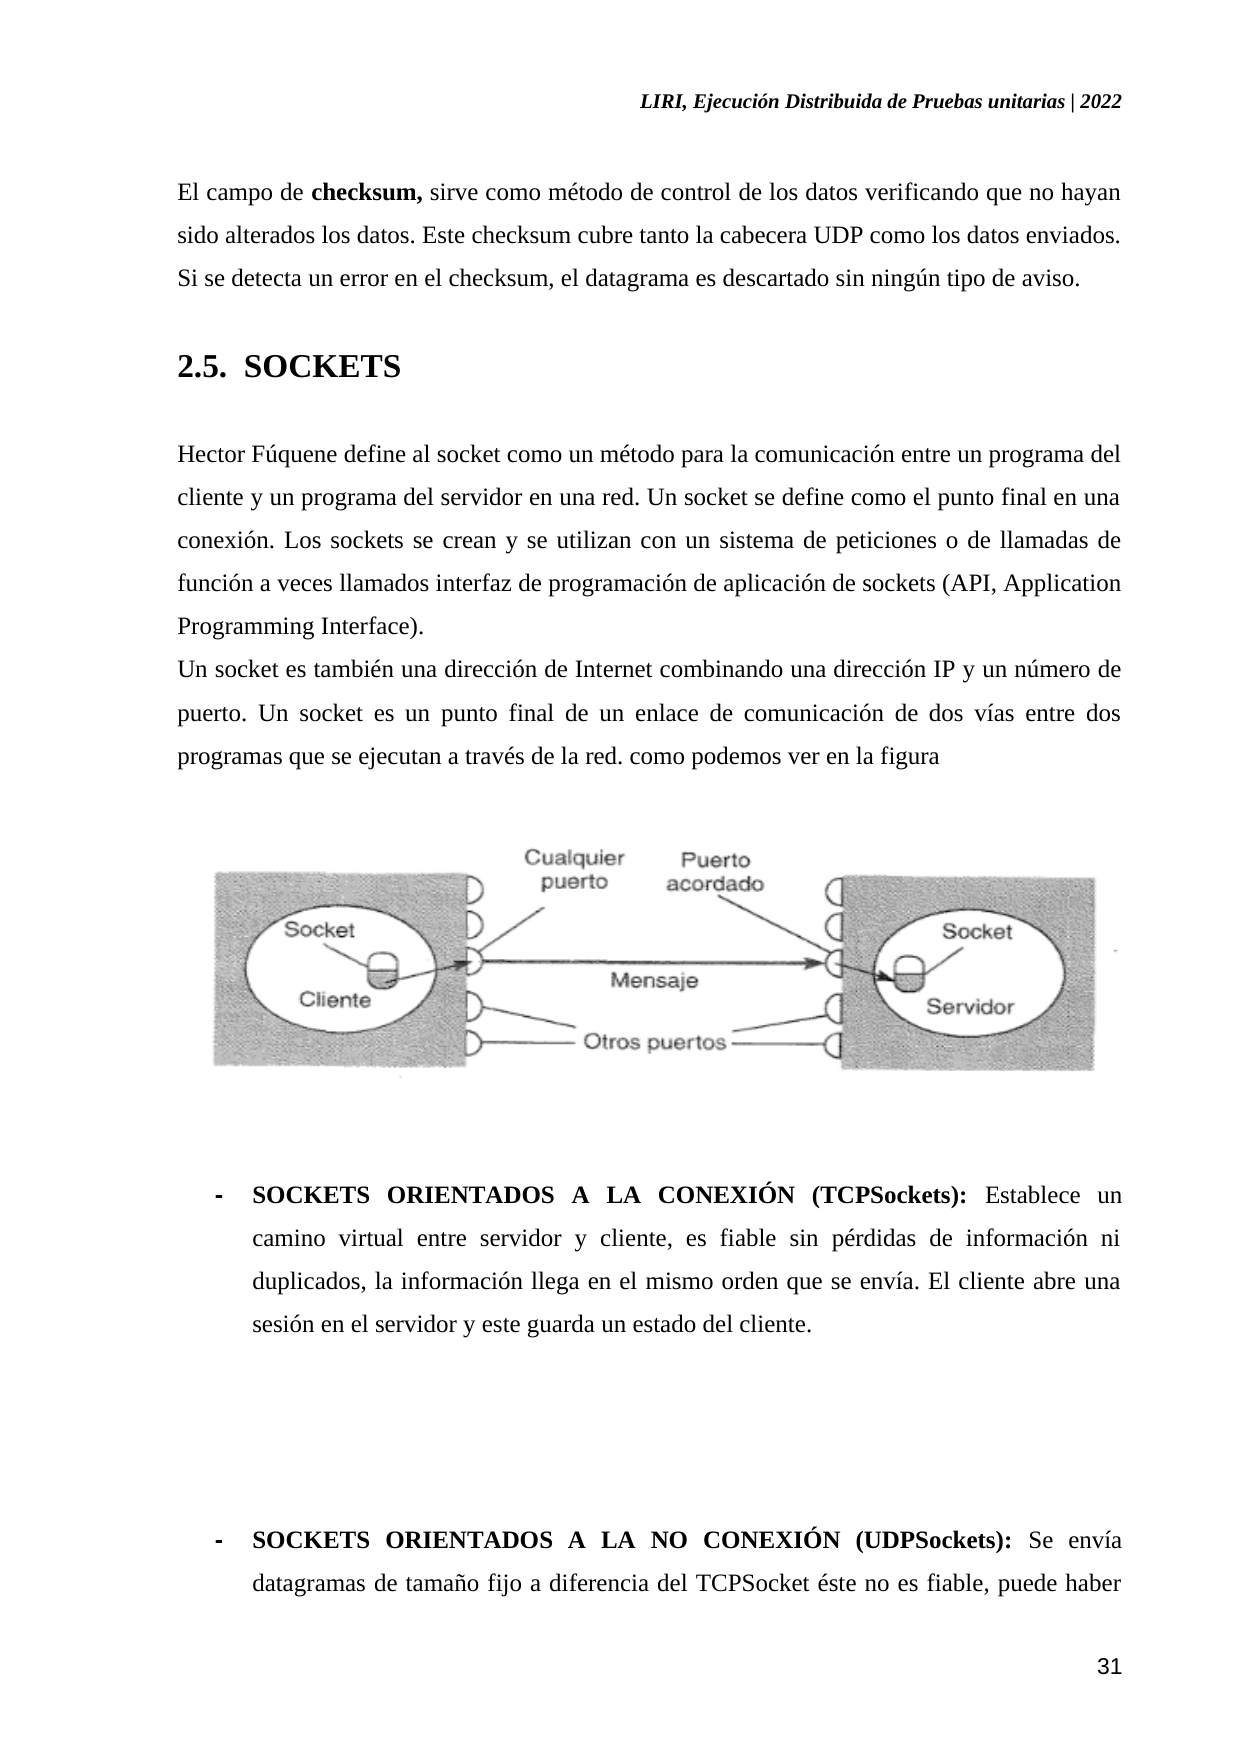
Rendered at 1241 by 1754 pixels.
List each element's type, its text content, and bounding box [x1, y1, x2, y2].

text Un socket es también una dirección de Internet combinando una dirección IP y un número de puerto. Un socket es un punto final de un enlace de comunicación de dos vías entre dos programas que se ejecutan a través de la red. como podemos ver en la figura [177, 654, 1122, 769]
picture [177, 823, 1138, 1082]
text Hector Fúquene define al socket como un método para la comunicación entre un programa del cliente y un programa del servidor en una red. Un socket se define como el punto final en una conexión. Los sockets se crean y se utilizan con un sistema de peticiones o de llamadas de función a veces llamados interfaz de programación de aplicación de sockets (API, Application Programming Interface). [177, 439, 1122, 640]
text El campo de checksum, sirve como método de control de los datos verificando que no hayan sido alterados los datos. Este checksum cubre tanto la cabecera UDP como los datos enviados. Si se detecta un error en el checksum, el datagrama es descartado sin ningún tipo de aviso. [177, 177, 1122, 292]
subtitle 2.5. SOCKETS [177, 346, 1126, 384]
list SOCKETS ORIENTADOS A LA CONEXIÓN (TCPSockets): Establece un camino virtual entre servidor y cliente, es fiable sin pérdidas de información ni duplicados, la información llega en el mismo orden que se envía. El cliente abre una sesión en el servidor y este guarda un estado del cliente. [214, 1180, 1122, 1338]
list SOCKETS ORIENTADOS A LA NO CONEXIÓN (UDPSockets): Se envía datagramas de tamaño fijo a diferencia del TCPSocket éste no es fiable, puede haber [214, 1525, 1122, 1597]
